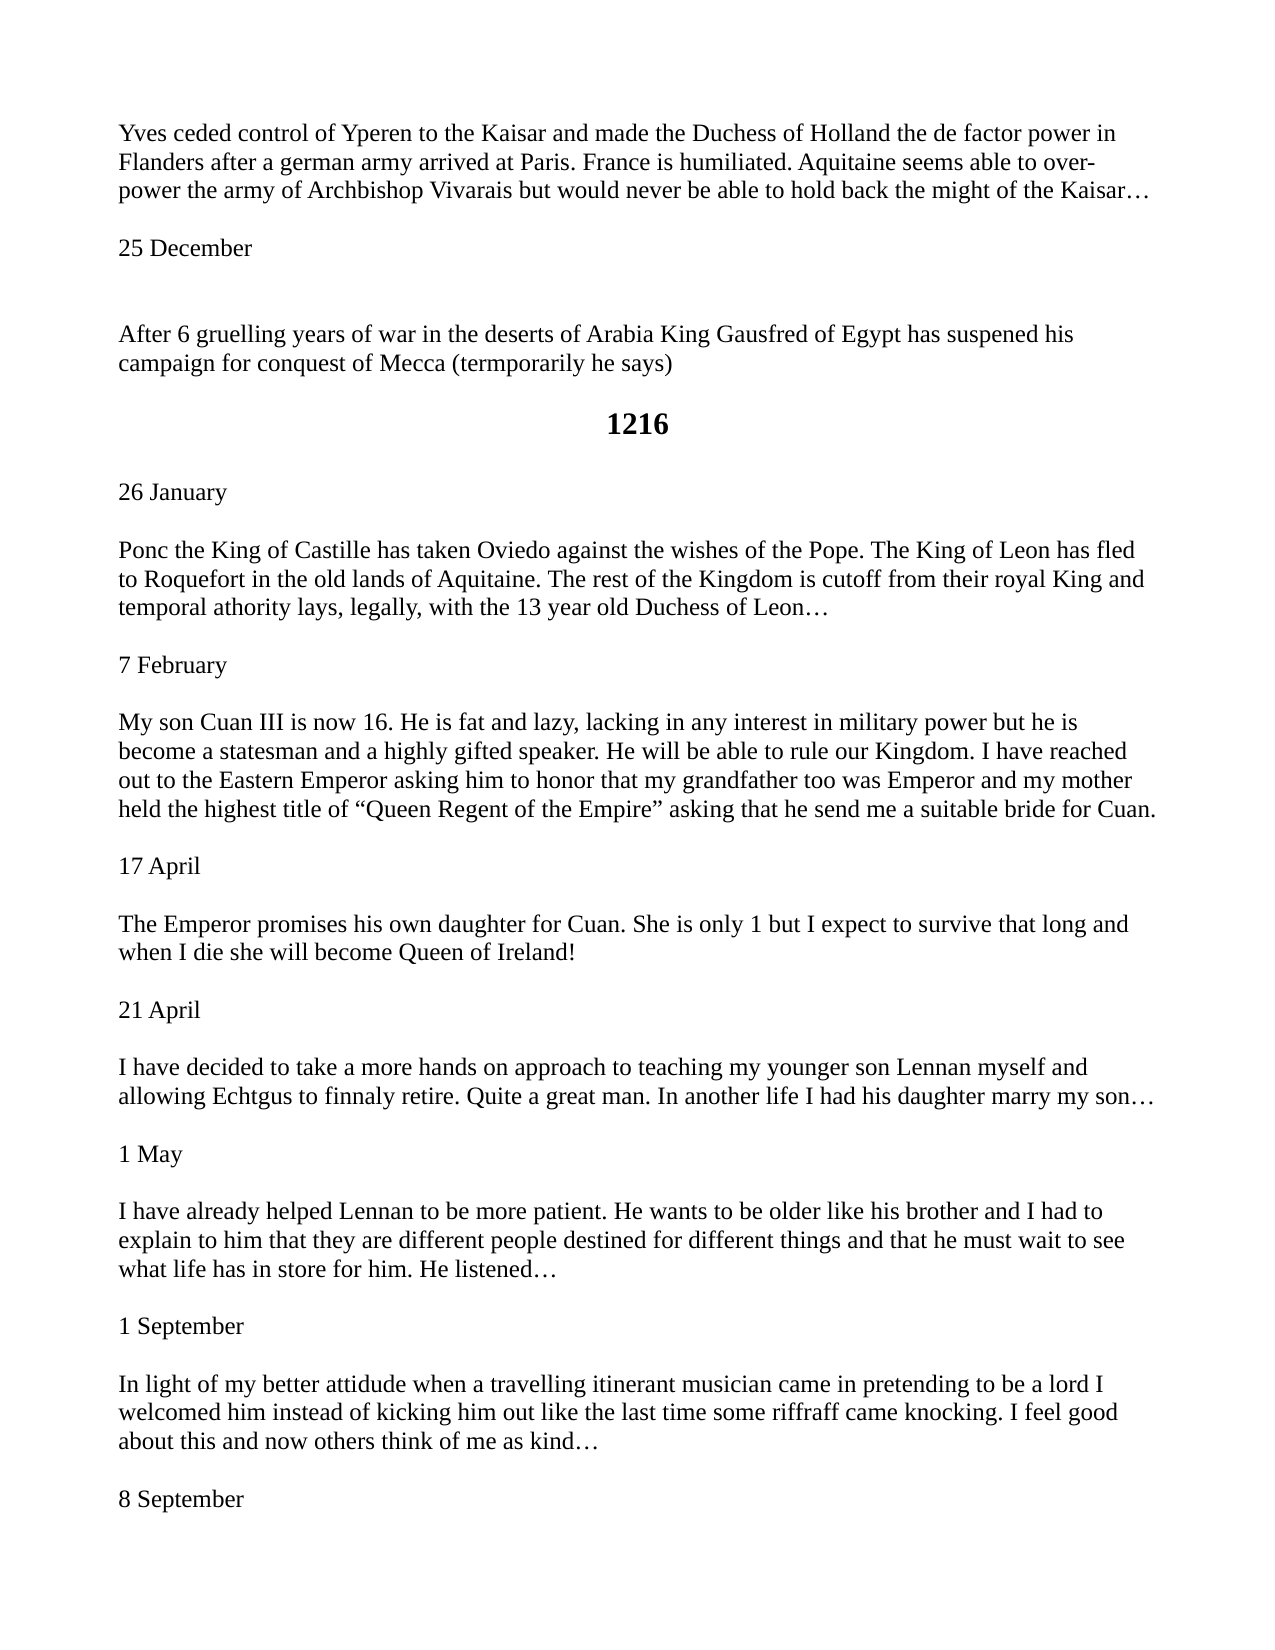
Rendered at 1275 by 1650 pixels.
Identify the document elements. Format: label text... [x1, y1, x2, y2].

text In light of my better attidude when a travelling itinerant musician came in pretending to be a lord I welcomed him instead of kicking him out like the last time some riffraff came knocking. I feel good about this and now others think of me as kind… [118, 1369, 1157, 1455]
text 7 February [118, 650, 1157, 679]
text After 6 gruelling years of war in the deserts of Arabia King Gausfred of Egypt has suspened his campaign for conquest of Mecca (termporarily he says) [118, 319, 1157, 377]
text My son Cuan III is now 16. He is fat and lazy, lacking in any interest in military power but he is become a statesman and a highly gifted speaker. He will be able to rule our Kingdom. I have reached out to the Eastern Emperor asking him to honor that my grandfather too was Emperor and my mother held the highest title of “Queen Regent of the Empire” asking that he send me a suitable bride for Cuan. [118, 707, 1157, 822]
text I have already helped Lennan to be more patient. He wants to be older like his brother and I had to explain to him that they are different people destined for different things and that he must wait to see what life has in store for him. He listened… [118, 1196, 1157, 1282]
text 1216 [118, 406, 1157, 442]
text Yves ceded control of Yperen to the Kaisar and made the Duchess of Holland the de factor power in Flanders after a german army arrived at Paris. France is humiliated. Aquitaine seems able to over-power the army of Archbishop Vivarais but would never be able to hold back the might of the Kaisar… [118, 118, 1157, 204]
text 8 September [118, 1484, 1157, 1512]
text 26 January [118, 477, 1157, 506]
text I have decided to take a more hands on approach to teaching my younger son Lennan myself and allowing Echtgus to finnaly retire. Quite a great man. In another life I had his daughter marry my son… [118, 1052, 1157, 1110]
text The Emperor promises his own daughter for Cuan. She is only 1 but I expect to survive that long and when I die she will become Queen of Ireland! [118, 909, 1157, 966]
text 1 September [118, 1311, 1157, 1340]
text 17 April [118, 851, 1157, 880]
text 1 May [118, 1139, 1157, 1167]
text 25 December [118, 233, 1157, 262]
text Ponc the King of Castille has taken Oviedo against the wishes of the Pope. The King of Leon has fled to Roquefort in the old lands of Aquitaine. The rest of the Kingdom is cutoff from their royal King and temporal athority lays, legally, with the 13 year old Duchess of Leon… [118, 535, 1157, 621]
text 21 April [118, 995, 1157, 1024]
